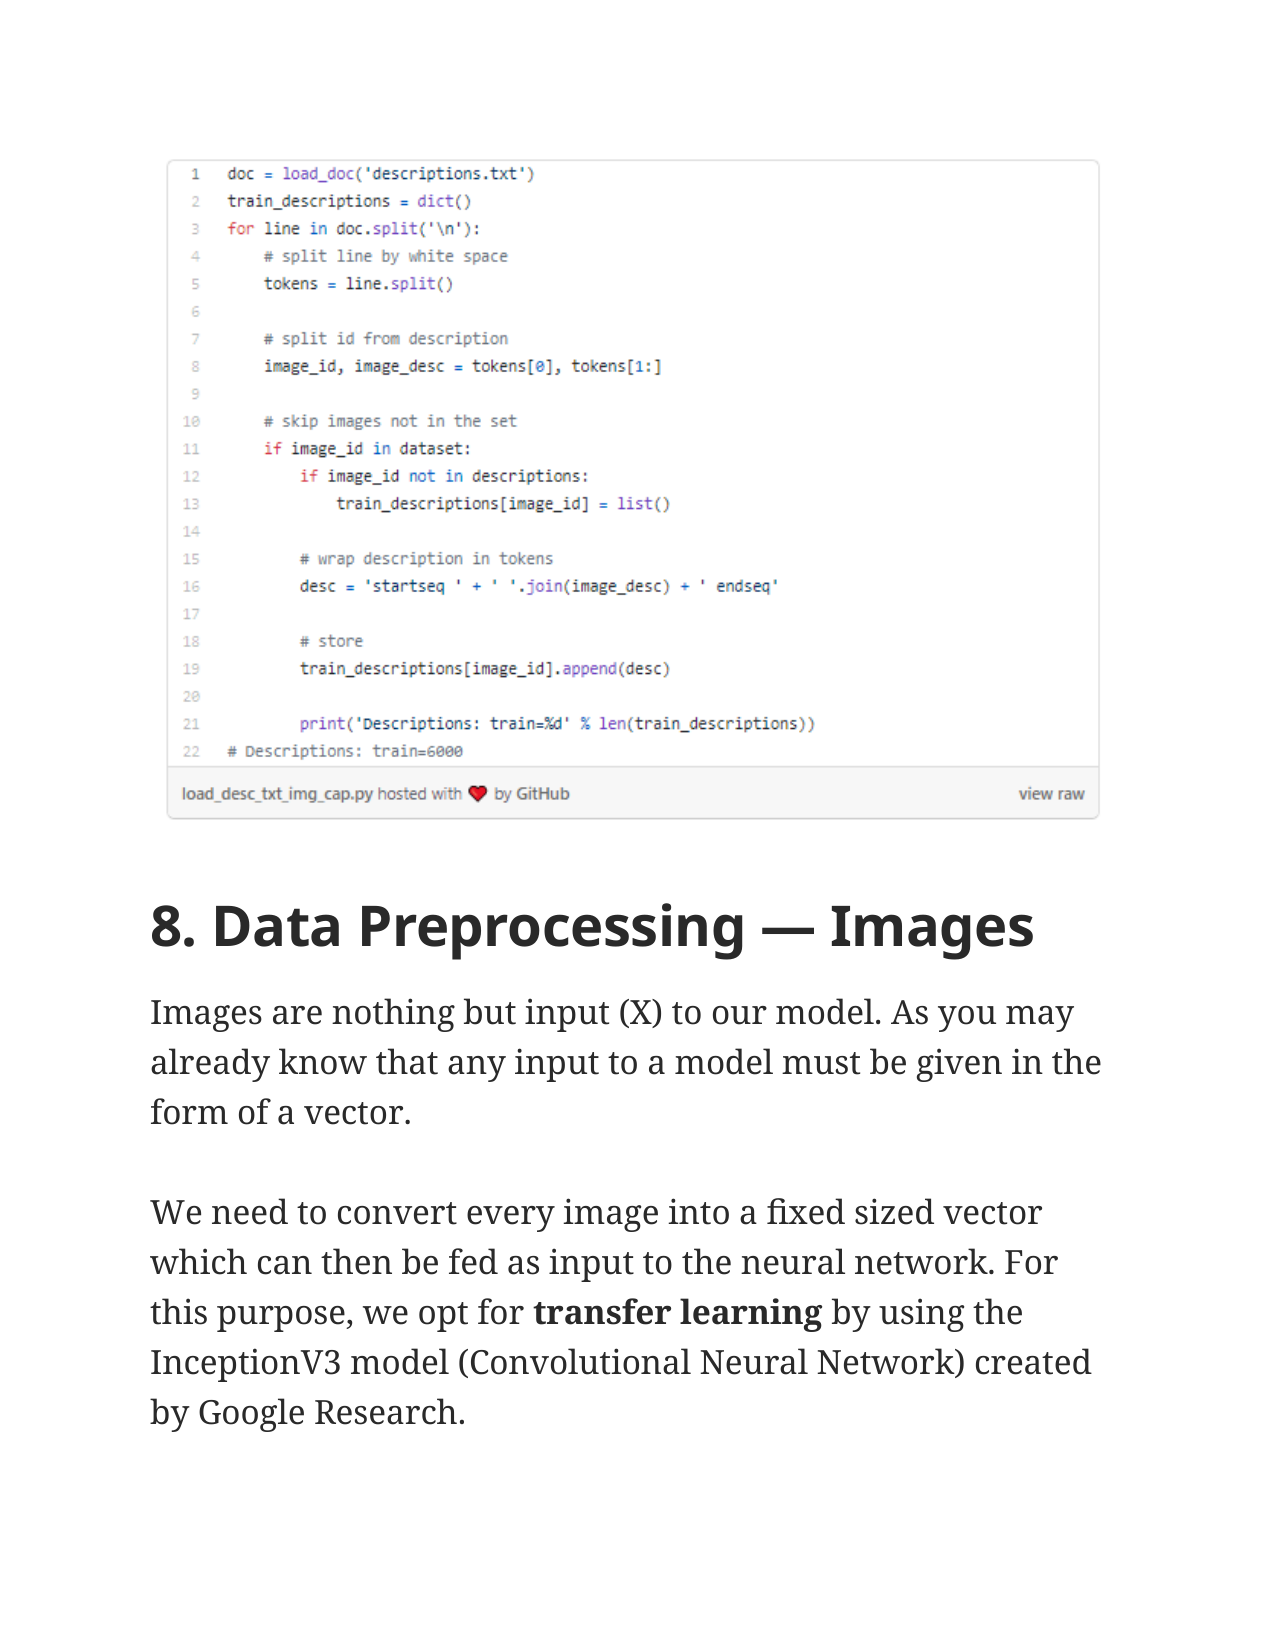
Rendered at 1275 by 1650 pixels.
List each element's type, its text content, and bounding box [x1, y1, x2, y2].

text Images are nothing but input (X) to our model. As you may already know that any input to a model must be given in the form of a vector. [150, 984, 1125, 1134]
text We need to convert every image into a fixed sized vector which can then be fed as input to the neural network. For this purpose, we opt for transfer learning by using the InceptionV3 model (Convolutional Neural Network) created by Google Research. [150, 1184, 1125, 1434]
subtitle 8. Data Preprocessing — Images [150, 886, 1125, 963]
